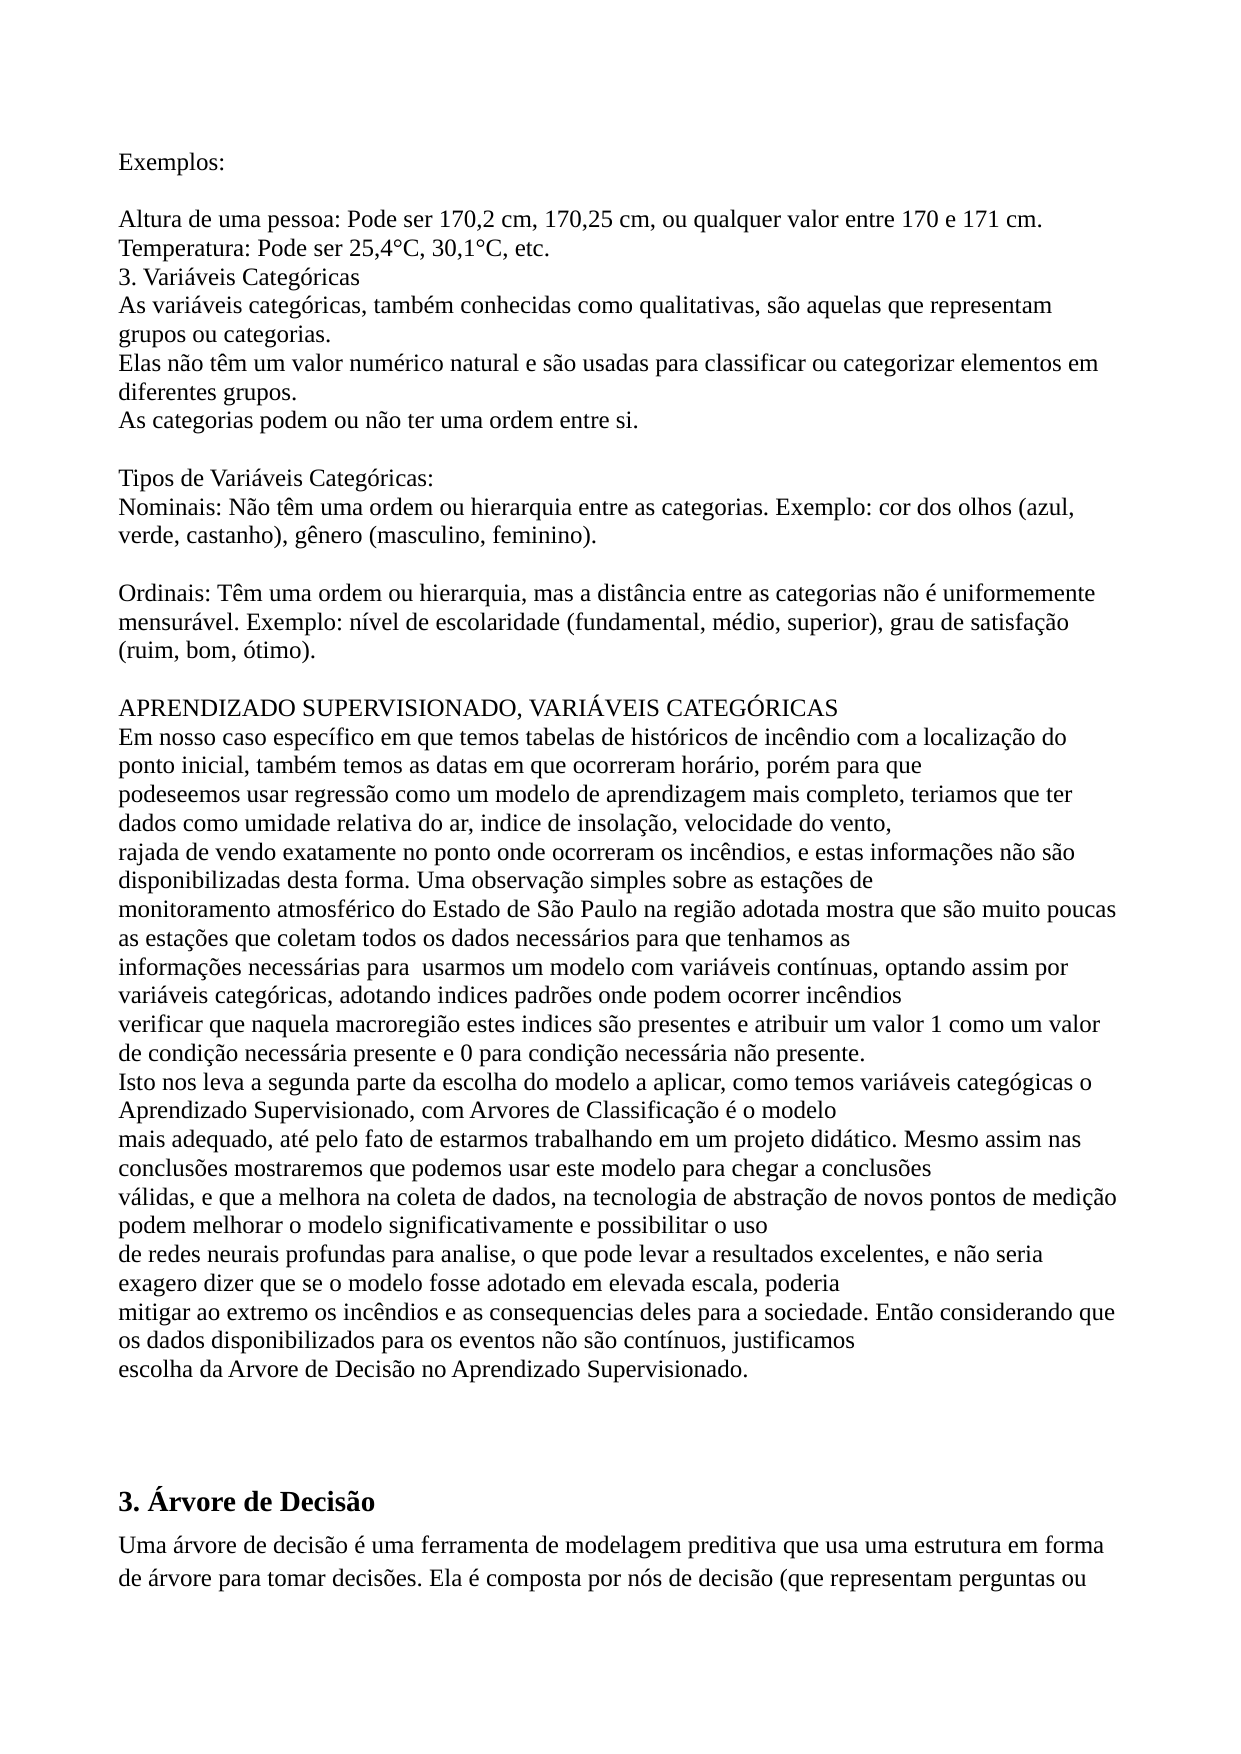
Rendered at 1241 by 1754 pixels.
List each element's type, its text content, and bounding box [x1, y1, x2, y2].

text 3. Variáveis Categóricas [118, 262, 1122, 291]
text APRENDIZADO SUPERVISIONADO, VARIÁVEIS CATEGÓRICAS [118, 693, 1122, 722]
text Isto nos leva a segunda parte da escolha do modelo a aplicar, como temos variáveis categógicas o Aprendizado Supervisionado, com Arvores de Classificação é o modelo [118, 1067, 1122, 1124]
text Temperatura: Pode ser 25,4°C, 30,1°C, etc. [118, 233, 1122, 262]
text válidas, e que a melhora na coleta de dados, na tecnologia de abstração de novos pontos de medição podem melhorar o modelo significativamente e possibilitar o uso [118, 1182, 1122, 1239]
text mitigar ao extremo os incêndios e as consequencias deles para a sociedade. Então considerando que os dados disponibilizados para os eventos não são contínuos, justificamos [118, 1297, 1122, 1354]
subtitle 3. Árvore de Decisão [118, 1484, 1122, 1517]
text mais adequado, até pelo fato de estarmos trabalhando em um projeto didático. Mesmo assim nas conclusões mostraremos que podemos usar este modelo para chegar a conclusões [118, 1124, 1122, 1182]
text Uma árvore de decisão é uma ferramenta de modelagem preditiva que usa uma estrutura em forma de árvore para tomar decisões. Ela é composta por nós de decisão (que representam perguntas ou [118, 1530, 1122, 1592]
text verificar que naquela macroregião estes indices são presentes e atribuir um valor 1 como um valor de condição necessária presente e 0 para condição necessária não presente. [118, 1009, 1122, 1067]
text Altura de uma pessoa: Pode ser 170,2 cm, 170,25 cm, ou qualquer valor entre 170 e 171 cm. [118, 204, 1122, 233]
text monitoramento atmosférico do Estado de São Paulo na região adotada mostra que são muito poucas as estações que coletam todos os dados necessários para que tenhamos as [118, 894, 1122, 952]
text As categorias podem ou não ter uma ordem entre si. [118, 406, 1122, 434]
text Tipos de Variáveis Categóricas: [118, 463, 1122, 492]
text podeseemos usar regressão como um modelo de aprendizagem mais completo, teriamos que ter dados como umidade relativa do ar, indice de insolação, velocidade do vento, [118, 779, 1122, 837]
text As variáveis categóricas, também conhecidas como qualitativas, são aquelas que representam grupos ou categorias. [118, 291, 1122, 348]
text informações necessárias para usarmos um modelo com variáveis contínuas, optando assim por variáveis categóricas, adotando indices padrões onde podem ocorrer incêndios [118, 952, 1122, 1009]
text Exemplos: [118, 147, 1122, 176]
text escolha da Arvore de Decisão no Aprendizado Supervisionado. [118, 1354, 1122, 1383]
text Nominais: Não têm uma ordem ou hierarquia entre as categorias. Exemplo: cor dos olhos (azul, verde, castanho), gênero (masculino, feminino). [118, 492, 1122, 549]
text Em nosso caso específico em que temos tabelas de históricos de incêndio com a localização do ponto inicial, também temos as datas em que ocorreram horário, porém para que [118, 722, 1122, 779]
text Elas não têm um valor numérico natural e são usadas para classificar ou categorizar elementos em diferentes grupos. [118, 348, 1122, 406]
text rajada de vendo exatamente no ponto onde ocorreram os incêndios, e estas informações não são disponibilizadas desta forma. Uma observação simples sobre as estações de [118, 837, 1122, 894]
text Ordinais: Têm uma ordem ou hierarquia, mas a distância entre as categorias não é uniformemente mensurável. Exemplo: nível de escolaridade (fundamental, médio, superior), grau de satisfação (ruim, bom, ótimo). [118, 578, 1122, 664]
text de redes neurais profundas para analise, o que pode levar a resultados excelentes, e não seria exagero dizer que se o modelo fosse adotado em elevada escala, poderia [118, 1239, 1122, 1297]
